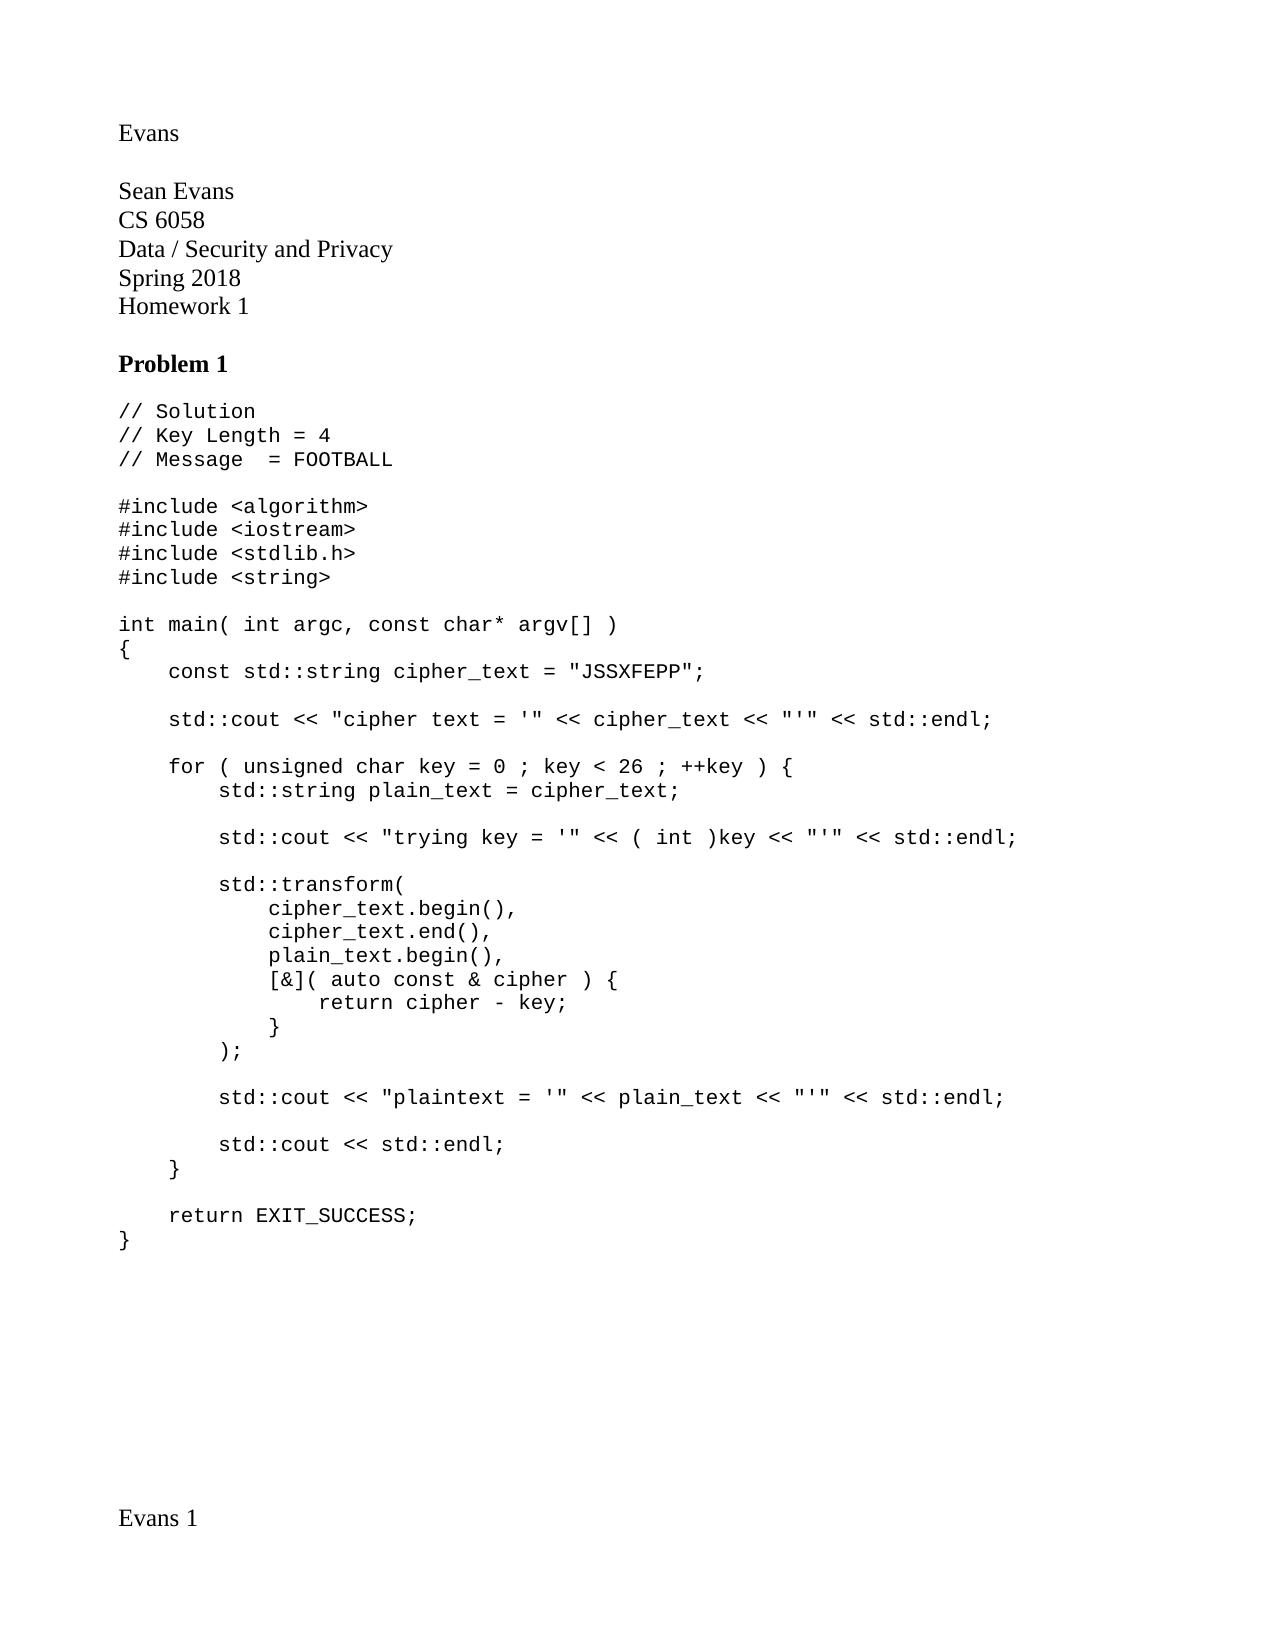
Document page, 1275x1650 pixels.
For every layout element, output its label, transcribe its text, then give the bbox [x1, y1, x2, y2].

text Sean Evans [118, 176, 1157, 205]
text Data / Security and Privacy [118, 234, 1157, 263]
text Spring 2018 [118, 263, 1157, 291]
text CS 6058 [118, 205, 1157, 234]
text // Message = FOOTBALL [118, 448, 1157, 472]
text Problem 1 [118, 349, 1157, 378]
text Homework 1 [118, 291, 1157, 320]
text #include <algorithm> #include <iostream> #include <stdlib.h> #include <string> int main( int argc, const char* argv[] ) { const std::string cipher_text = "JSSXFEPP"; std::cout << "cipher text = '" << cipher_text << "'" << std::endl; for ( unsigned char key = 0 ; key < 26 ; ++key ) { std::string plain_text = cipher_text; std::cout << "trying key = '" << ( int )key << "'" << std::endl; std::transform( cipher_text.begin(), cipher_text.end(), plain_text.begin(), [&]( auto const & cipher ) { return cipher - key; } ); std::cout << "plaintext = '" << plain_text << "'" << std::endl; std::cout << std::endl; } return EXIT_SUCCESS; } [118, 496, 1157, 1276]
text // Key Length = 4 [118, 425, 1157, 448]
text // Solution [118, 401, 1157, 425]
